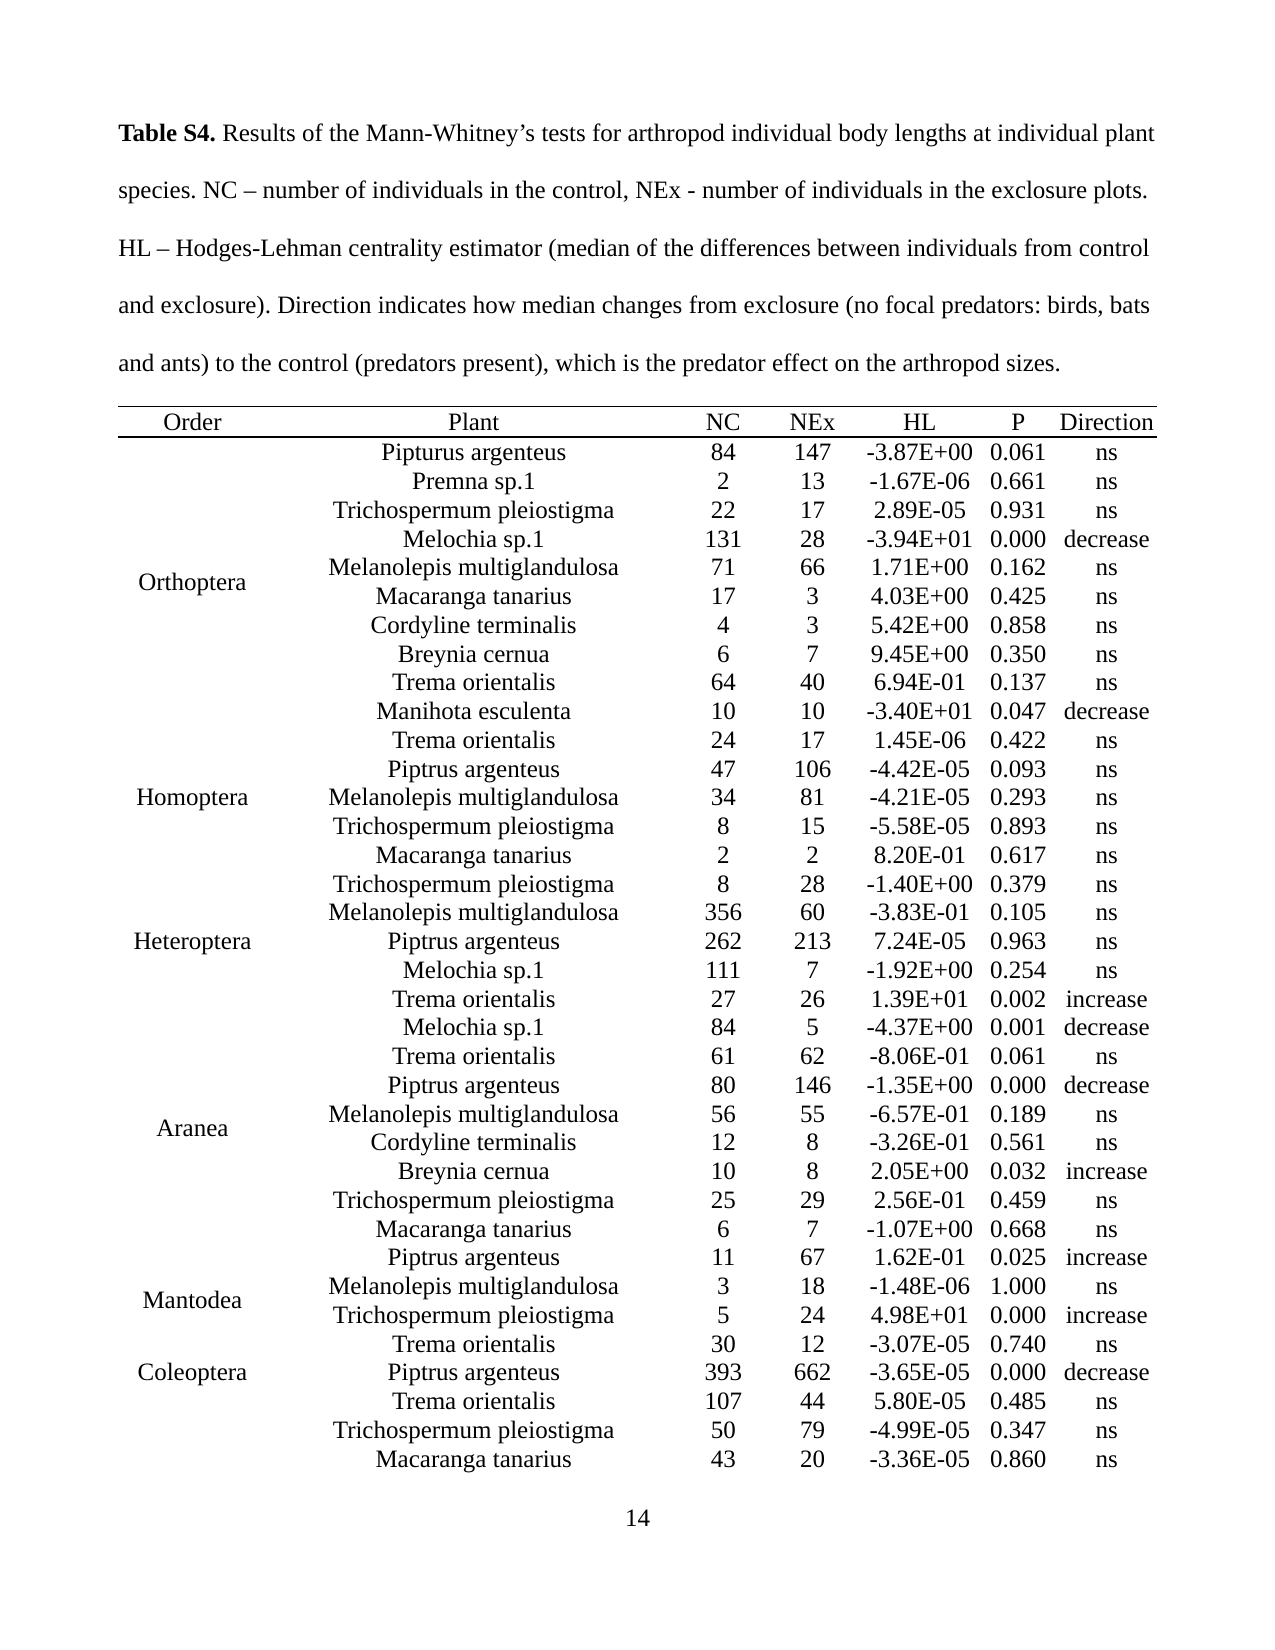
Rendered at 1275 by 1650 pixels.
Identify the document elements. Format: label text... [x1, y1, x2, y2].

table_cell 0.963 [980, 926, 1056, 955]
table_cell 5 [765, 1013, 859, 1041]
table_cell 0.293 [980, 783, 1056, 811]
table_cell 43 [681, 1444, 765, 1472]
table_cell 111 [681, 955, 765, 984]
table_cell Melochia sp.1 [266, 1013, 681, 1041]
table_cell 18 [765, 1271, 859, 1300]
table_cell 81 [765, 783, 859, 811]
table_cell decrease [1056, 1358, 1157, 1386]
table_header Direction [1056, 407, 1157, 436]
table_cell -3.87E+00 [859, 438, 980, 466]
table_cell 80 [681, 1070, 765, 1099]
table_cell 5.80E-05 [859, 1386, 980, 1415]
table_cell 1.000 [980, 1271, 1056, 1300]
table_cell 10 [765, 696, 859, 725]
table_cell decrease [1056, 696, 1157, 725]
table_cell 12 [765, 1329, 859, 1357]
table_cell Premna sp.1 [266, 466, 681, 495]
table_cell decrease [1056, 524, 1157, 552]
table_cell 8 [681, 869, 765, 897]
table_cell 0.189 [980, 1099, 1056, 1127]
table_cell Melochia sp.1 [266, 524, 681, 552]
table_cell -4.99E-05 [859, 1415, 980, 1444]
table_cell Mantodea [118, 1243, 266, 1357]
table_cell Piptrus argenteus [266, 1070, 681, 1099]
table_cell decrease [1056, 1013, 1157, 1041]
table_cell -1.07E+00 [859, 1214, 980, 1242]
table_cell -5.58E-05 [859, 811, 980, 840]
table_cell ns [1056, 1271, 1157, 1300]
table_cell Aranea [118, 1013, 266, 1242]
table_cell 0.254 [980, 955, 1056, 984]
table_cell -1.40E+00 [859, 869, 980, 897]
table_header Plant [266, 407, 681, 436]
table_cell 25 [681, 1185, 765, 1214]
table_cell increase [1056, 1156, 1157, 1185]
table_header NC [681, 407, 765, 436]
table_cell Orthoptera [118, 438, 266, 725]
table_cell 0.858 [980, 610, 1056, 639]
table_cell ns [1056, 783, 1157, 811]
table_cell ns [1056, 1214, 1157, 1242]
table_cell 0.093 [980, 754, 1056, 782]
table_cell Melanolepis multiglandulosa [266, 1099, 681, 1127]
table_cell 0.931 [980, 495, 1056, 524]
table_cell 146 [765, 1070, 859, 1099]
table_cell 1.39E+01 [859, 984, 980, 1012]
table_cell ns [1056, 1099, 1157, 1127]
table_cell Piptrus argenteus [266, 754, 681, 782]
table_cell 0.002 [980, 984, 1056, 1012]
table_cell ns [1056, 1415, 1157, 1444]
table_cell 24 [681, 725, 765, 754]
table_cell 17 [681, 581, 765, 610]
table_cell 7 [765, 639, 859, 667]
table_cell 0.137 [980, 668, 1056, 696]
table_cell 0.000 [980, 1070, 1056, 1099]
table_cell 3 [765, 610, 859, 639]
table_cell Trichospermum pleiostigma [266, 811, 681, 840]
table_cell Trema orientalis [266, 1386, 681, 1415]
table_cell 34 [681, 783, 765, 811]
table_cell -3.26E-01 [859, 1128, 980, 1156]
table_cell -6.57E-01 [859, 1099, 980, 1127]
table_cell ns [1056, 754, 1157, 782]
table_cell Trichospermum pleiostigma [266, 495, 681, 524]
table_cell -3.40E+01 [859, 696, 980, 725]
table_cell 0.485 [980, 1386, 1056, 1415]
table_header HL [859, 407, 980, 436]
table_cell 27 [681, 984, 765, 1012]
table_cell Macaranga tanarius [266, 840, 681, 869]
table_cell ns [1056, 725, 1157, 754]
table_cell 2 [765, 840, 859, 869]
table_cell Cordyline terminalis [266, 610, 681, 639]
table_cell Melanolepis multiglandulosa [266, 783, 681, 811]
table_cell 0.162 [980, 553, 1056, 581]
table_cell 9.45E+00 [859, 639, 980, 667]
table_cell 0.422 [980, 725, 1056, 754]
table_cell 8.20E-01 [859, 840, 980, 869]
table_cell 12 [681, 1128, 765, 1156]
table_cell 0.661 [980, 466, 1056, 495]
table_cell 47 [681, 754, 765, 782]
table_cell 56 [681, 1099, 765, 1127]
table_cell 8 [765, 1128, 859, 1156]
table_cell 1.71E+00 [859, 553, 980, 581]
table_cell 0.061 [980, 1041, 1056, 1070]
table_cell 50 [681, 1415, 765, 1444]
table_cell 55 [765, 1099, 859, 1127]
table_cell 0.740 [980, 1329, 1056, 1357]
table_cell -8.06E-01 [859, 1041, 980, 1070]
table_cell 13 [765, 466, 859, 495]
table_cell 131 [681, 524, 765, 552]
table_cell -1.48E-06 [859, 1271, 980, 1300]
table_cell Trema orientalis [266, 984, 681, 1012]
table_cell 262 [681, 926, 765, 955]
table_cell Trichospermum pleiostigma [266, 1300, 681, 1329]
table_cell 7 [765, 1214, 859, 1242]
table_cell -4.42E-05 [859, 754, 980, 782]
table_cell 213 [765, 926, 859, 955]
table_cell ns [1056, 811, 1157, 840]
table_cell -3.65E-05 [859, 1358, 980, 1386]
table_cell Breynia cernua [266, 1156, 681, 1185]
table_cell Manihota esculenta [266, 696, 681, 725]
table_cell -3.36E-05 [859, 1444, 980, 1472]
table_cell increase [1056, 1243, 1157, 1271]
table_cell 5 [681, 1300, 765, 1329]
table_cell Coleoptera [118, 1358, 266, 1472]
table_cell Trichospermum pleiostigma [266, 1415, 681, 1444]
table_cell 0.061 [980, 438, 1056, 466]
table_cell 0.459 [980, 1185, 1056, 1214]
table_cell ns [1056, 581, 1157, 610]
table_cell ns [1056, 840, 1157, 869]
table_cell -1.35E+00 [859, 1070, 980, 1099]
table_cell Melanolepis multiglandulosa [266, 898, 681, 926]
table_cell -3.07E-05 [859, 1329, 980, 1357]
table_cell ns [1056, 668, 1157, 696]
table_cell 30 [681, 1329, 765, 1357]
table_cell 7 [765, 955, 859, 984]
table_cell 17 [765, 725, 859, 754]
table_cell 0.617 [980, 840, 1056, 869]
table_cell 0.893 [980, 811, 1056, 840]
table_cell 106 [765, 754, 859, 782]
table_cell 8 [765, 1156, 859, 1185]
table_cell Piptrus argenteus [266, 1243, 681, 1271]
table_cell ns [1056, 1128, 1157, 1156]
table_cell Macaranga tanarius [266, 1214, 681, 1242]
table_cell 0.425 [980, 581, 1056, 610]
table_cell 0.001 [980, 1013, 1056, 1041]
table_cell 0.347 [980, 1415, 1056, 1444]
table_cell 84 [681, 1013, 765, 1041]
table_cell 6.94E-01 [859, 668, 980, 696]
table_cell 2 [681, 840, 765, 869]
table_cell 28 [765, 869, 859, 897]
table_cell 84 [681, 438, 765, 466]
table_cell ns [1056, 1041, 1157, 1070]
table_cell Macaranga tanarius [266, 581, 681, 610]
table_cell Melanolepis multiglandulosa [266, 1271, 681, 1300]
table_cell 2.56E-01 [859, 1185, 980, 1214]
table_cell ns [1056, 1386, 1157, 1415]
table_cell Trema orientalis [266, 1041, 681, 1070]
table_cell 2.89E-05 [859, 495, 980, 524]
table_cell ns [1056, 869, 1157, 897]
table_cell 67 [765, 1243, 859, 1271]
table_cell Trema orientalis [266, 1329, 681, 1357]
table_cell 662 [765, 1358, 859, 1386]
table_cell Trichospermum pleiostigma [266, 869, 681, 897]
table_cell ns [1056, 1185, 1157, 1214]
table_cell 0.668 [980, 1214, 1056, 1242]
table_cell ns [1056, 610, 1157, 639]
table_cell ns [1056, 926, 1157, 955]
table_cell 0.032 [980, 1156, 1056, 1185]
table_cell 0.350 [980, 639, 1056, 667]
table_cell 79 [765, 1415, 859, 1444]
table_cell 71 [681, 553, 765, 581]
table_cell ns [1056, 495, 1157, 524]
table_cell Piptrus argenteus [266, 1358, 681, 1386]
table_cell 0.000 [980, 524, 1056, 552]
table_cell Heteroptera [118, 869, 266, 1012]
table_cell 64 [681, 668, 765, 696]
table_cell -1.67E-06 [859, 466, 980, 495]
table_cell 60 [765, 898, 859, 926]
table_cell ns [1056, 438, 1157, 466]
table_cell 356 [681, 898, 765, 926]
table_cell 24 [765, 1300, 859, 1329]
table_cell ns [1056, 1444, 1157, 1472]
table_cell Melanolepis multiglandulosa [266, 553, 681, 581]
table_cell 17 [765, 495, 859, 524]
table_cell -4.21E-05 [859, 783, 980, 811]
table_cell 2.05E+00 [859, 1156, 980, 1185]
table_cell 61 [681, 1041, 765, 1070]
table_cell Melochia sp.1 [266, 955, 681, 984]
table_header Order [118, 407, 266, 436]
table_cell ns [1056, 466, 1157, 495]
table_cell 1.62E-01 [859, 1243, 980, 1271]
table_cell increase [1056, 984, 1157, 1012]
table_cell ns [1056, 553, 1157, 581]
table_cell 10 [681, 1156, 765, 1185]
table_cell Homoptera [118, 725, 266, 869]
table_cell 0.379 [980, 869, 1056, 897]
table_cell 0.000 [980, 1358, 1056, 1386]
table_cell -3.83E-01 [859, 898, 980, 926]
table_cell 3 [765, 581, 859, 610]
table_cell 6 [681, 1214, 765, 1242]
table_cell 0.105 [980, 898, 1056, 926]
table_cell 107 [681, 1386, 765, 1415]
table_cell Breynia cernua [266, 639, 681, 667]
table_cell 4 [681, 610, 765, 639]
table_cell 44 [765, 1386, 859, 1415]
table_cell 29 [765, 1185, 859, 1214]
table_cell 66 [765, 553, 859, 581]
table_cell 62 [765, 1041, 859, 1070]
table_cell 0.047 [980, 696, 1056, 725]
table_cell 4.98E+01 [859, 1300, 980, 1329]
table_cell decrease [1056, 1070, 1157, 1099]
table_cell 0.561 [980, 1128, 1056, 1156]
table_cell -3.94E+01 [859, 524, 980, 552]
table_cell 0.025 [980, 1243, 1056, 1271]
table_cell Piptrus argenteus [266, 926, 681, 955]
table_cell 8 [681, 811, 765, 840]
table_cell Trichospermum pleiostigma [266, 1185, 681, 1214]
table_cell Trema orientalis [266, 725, 681, 754]
table_cell ns [1056, 639, 1157, 667]
text Table S4. Results of the Mann-Whitney’s tests for arthropod individual body lengths at individual plant species. NC – number of individuals in the control, NEx - number of individuals in the exclosure plots. HL – Hodges-Lehman centrality estimator (median of the differences between individuals from control and exclosure). Direction indicates how median changes from exclosure (no focal predators: birds, bats and ants) to the control (predators present), which is the predator effect on the arthropod sizes. [118, 118, 1157, 377]
table_cell 1.45E-06 [859, 725, 980, 754]
table_cell 147 [765, 438, 859, 466]
table_cell 5.42E+00 [859, 610, 980, 639]
table_cell 7.24E-05 [859, 926, 980, 955]
table_cell 6 [681, 639, 765, 667]
table_cell ns [1056, 955, 1157, 984]
table_cell 15 [765, 811, 859, 840]
table_cell 0.860 [980, 1444, 1056, 1472]
table_cell Cordyline terminalis [266, 1128, 681, 1156]
table_cell ns [1056, 1329, 1157, 1357]
table_cell -4.37E+00 [859, 1013, 980, 1041]
table_cell 20 [765, 1444, 859, 1472]
table_cell -1.92E+00 [859, 955, 980, 984]
table_cell 28 [765, 524, 859, 552]
table_cell 11 [681, 1243, 765, 1271]
table_cell Macaranga tanarius [266, 1444, 681, 1472]
table_cell 26 [765, 984, 859, 1012]
table_cell ns [1056, 898, 1157, 926]
table_cell 10 [681, 696, 765, 725]
table_cell Trema orientalis [266, 668, 681, 696]
table_cell 22 [681, 495, 765, 524]
table_cell Pipturus argenteus [266, 438, 681, 466]
table_header NEx [765, 407, 859, 436]
table_cell increase [1056, 1300, 1157, 1329]
table_cell 3 [681, 1271, 765, 1300]
table_cell 393 [681, 1358, 765, 1386]
table_cell 40 [765, 668, 859, 696]
table_cell 4.03E+00 [859, 581, 980, 610]
table_cell 0.000 [980, 1300, 1056, 1329]
table_cell 2 [681, 466, 765, 495]
table_header P [980, 407, 1056, 436]
